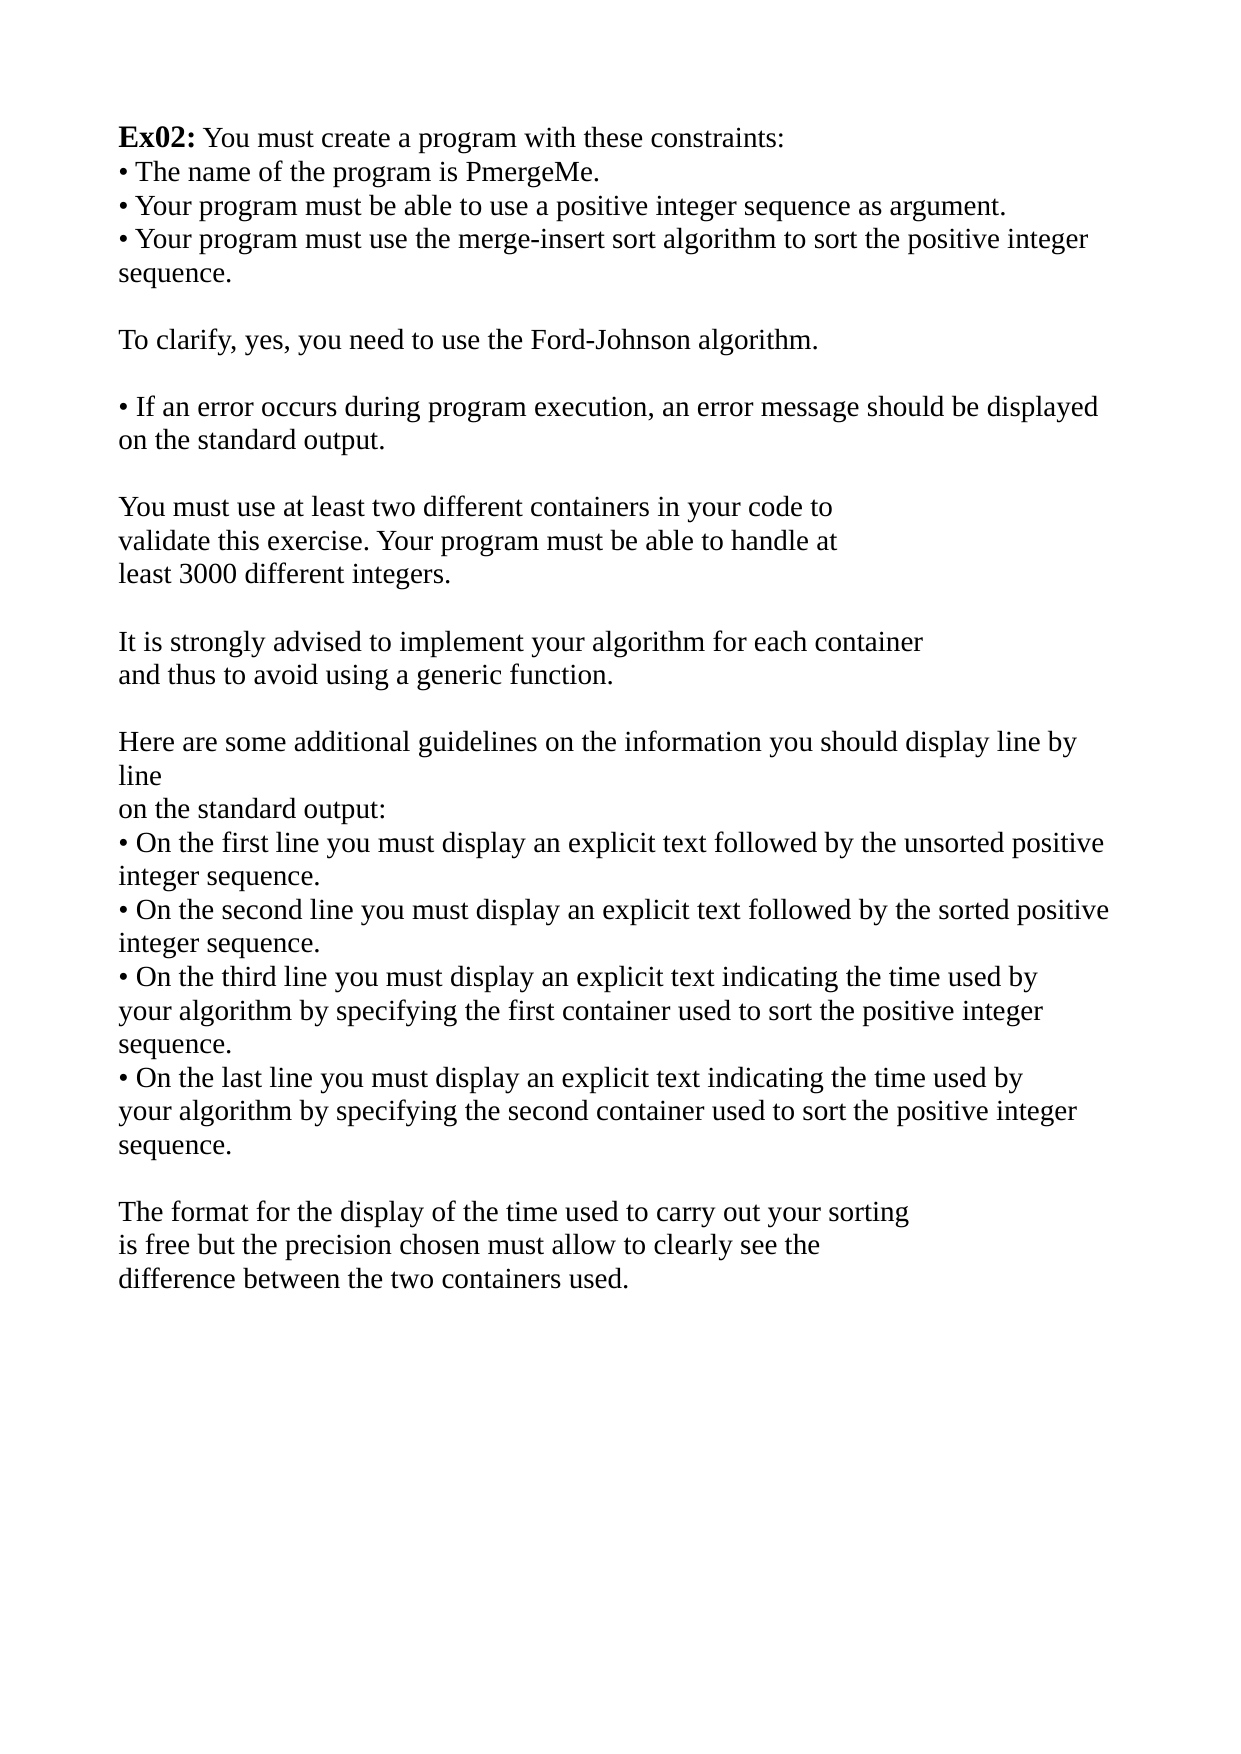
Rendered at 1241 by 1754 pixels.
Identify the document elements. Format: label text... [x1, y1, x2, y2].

text your algorithm by specifying the first container used to sort the positive integer [118, 993, 1122, 1026]
text Ex02: You must create a program with these constraints: [118, 118, 1122, 154]
text integer sequence. [118, 926, 1122, 959]
text • On the third line you must display an explicit text indicating the time used by [118, 959, 1122, 993]
text • On the first line you must display an explicit text followed by the unsorted positive [118, 825, 1122, 858]
text difference between the two containers used. [118, 1261, 1122, 1294]
text It is strongly advised to implement your algorithm for each container [118, 624, 1122, 657]
text Here are some additional guidelines on the information you should display line by line [118, 724, 1122, 791]
text is free but the precision chosen must allow to clearly see the [118, 1227, 1122, 1261]
text You must use at least two different containers in your code to [118, 489, 1122, 523]
text your algorithm by specifying the second container used to sort the positive integer [118, 1093, 1122, 1127]
text sequence. [118, 1127, 1122, 1160]
text • The name of the program is PmergeMe. [118, 154, 1122, 188]
text sequence. [118, 255, 1122, 288]
text integer sequence. [118, 858, 1122, 892]
text • On the last line you must display an explicit text indicating the time used by [118, 1060, 1122, 1093]
text • On the second line you must display an explicit text followed by the sorted positive [118, 892, 1122, 926]
text To clarify, yes, you need to use the Ford-Johnson algorithm. [118, 322, 1122, 355]
text on the standard output: [118, 791, 1122, 825]
text least 3000 different integers. [118, 557, 1122, 590]
text validate this exercise. Your program must be able to handle at [118, 523, 1122, 557]
text • If an error occurs during program execution, an error message should be displayed [118, 389, 1122, 422]
text • Your program must be able to use a positive integer sequence as argument. [118, 188, 1122, 221]
text The format for the display of the time used to carry out your sorting [118, 1194, 1122, 1227]
text and thus to avoid using a generic function. [118, 657, 1122, 691]
text on the standard output. [118, 422, 1122, 456]
text sequence. [118, 1026, 1122, 1060]
text • Your program must use the merge-insert sort algorithm to sort the positive integer [118, 221, 1122, 255]
